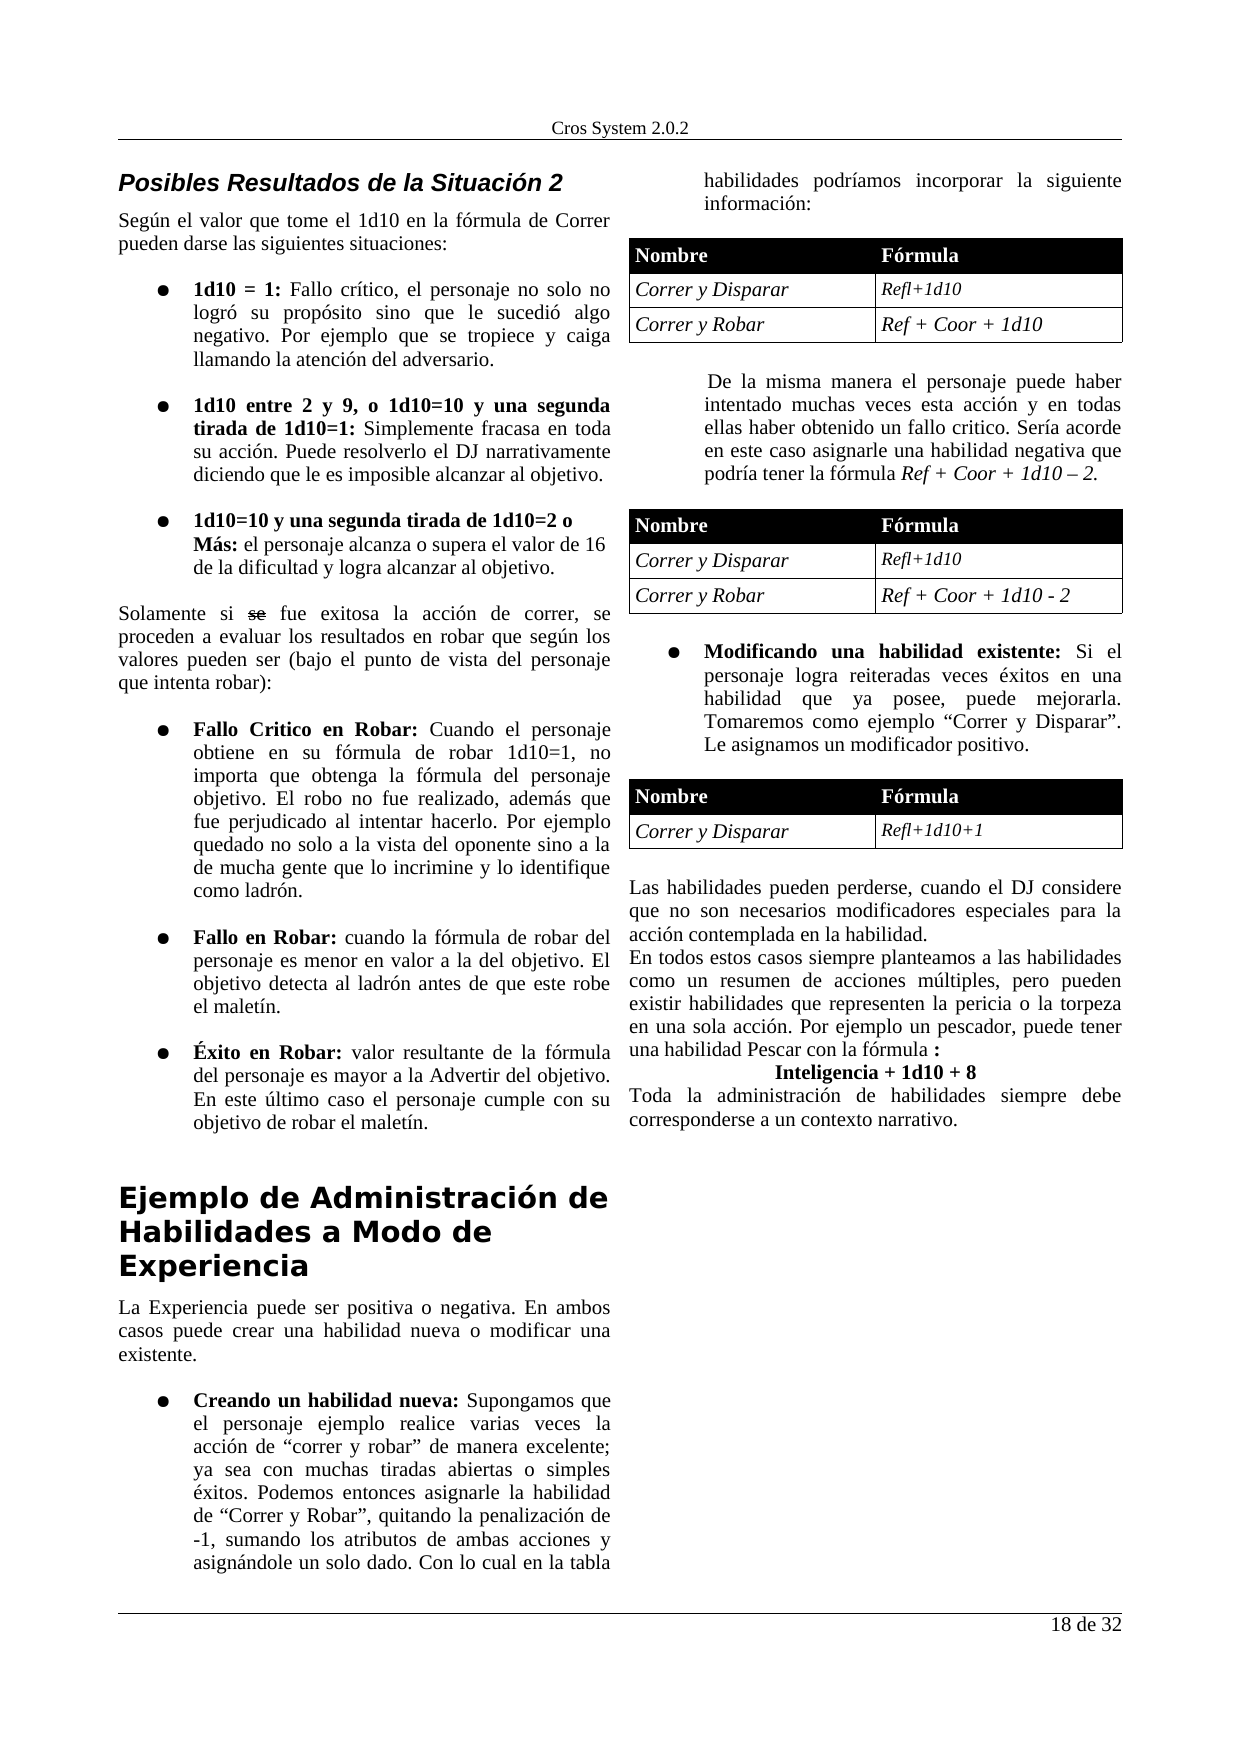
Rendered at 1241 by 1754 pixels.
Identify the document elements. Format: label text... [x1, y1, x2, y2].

list Éxito en Robar: valor resultante de la fórmula del personaje es mayor a la Advertir del objetivo. En este último caso el personaje cumple con su objetivo de robar el maletín. [156, 1041, 611, 1134]
list Fallo en Robar: cuando la fórmula de robar del personaje es menor en valor a la del objetivo. El objetivo detecta al ladrón antes de que este robe el maletín. [156, 926, 611, 1018]
text La Experiencia puede ser positiva o negativa. En ambos casos puede crear una habilidad nueva o modificar una existente. [118, 1296, 611, 1366]
table_cell Refl+1d10 [876, 274, 1122, 307]
list 1d10 entre 2 y 9, o 1d10=10 y una segunda tirada de 1d10=1: Simplemente fracasa en toda su acción. Puede resolverlo el DJ narrativamente diciendo que le es imposible alcanzar al objetivo. [156, 394, 611, 486]
text Las habilidades pueden perderse, cuando el DJ considere que no son necesarios modificadores especiales para la acción contemplada en la habilidad. [629, 876, 1122, 946]
table_cell Correr y Robar [630, 579, 875, 613]
list Fallo Critico en Robar: Cuando el personaje obtiene en su fórmula de robar 1d10=1, no importa que obtenga la fórmula del personaje objetivo. El robo no fue realizado, además que fue perjudicado al intentar hacerlo. Por ejemplo quedado no solo a la vista del oponente sino a la de mucha gente que lo incrimine y lo identifique como ladrón. [156, 717, 611, 902]
table_cell Correr y Disparar [630, 815, 875, 848]
list 1d10 = 1: Fallo crítico, el personaje no solo no logró su propósito sino que le sucedió algo negativo. Por ejemplo que se tropiece y caiga llamando la atención del adversario. [156, 278, 611, 371]
text Inteligencia + 1d10 + 8 [629, 1061, 1122, 1084]
table_cell Ref + Coor + 1d10 - 2 [876, 579, 1122, 613]
text Toda la administración de habilidades siempre debe corresponderse a un contexto narrativo. [629, 1084, 1122, 1131]
table_header Fórmula [876, 510, 1122, 543]
table_cell Ref + Coor + 1d10 [876, 308, 1122, 342]
subtitle Posibles Resultados de la Situación 2 [118, 168, 611, 196]
list Modificando una habilidad existente: Si el personaje logra reiteradas veces éxitos en una habilidad que ya posee, puede mejorarla. Tomaremos como ejemplo “Correr y Disparar”. Le asignamos un modificador positivo. [666, 640, 1122, 756]
table_header Nombre [630, 239, 875, 273]
list 1d10=10 y una segunda tirada de 1d10=2 o Más: el personaje alcanza o supera el valor de 16 de la dificultad y logra alcanzar al objetivo. [156, 509, 611, 579]
table_cell Correr y Disparar [630, 544, 875, 578]
table_header Nombre [630, 510, 875, 543]
text Según el valor que tome el 1d10 en la fórmula de Correr pueden darse las siguientes situaciones: [118, 209, 611, 255]
table_cell Refl+1d10 [876, 544, 1122, 578]
text De la misma manera el personaje puede haber intentado muchas veces esta acción y en todas ellas haber obtenido un fallo critico. Sería acorde en este caso asignarle una habilidad negativa que podría tener la fórmula Ref + Coor + 1d10 – 2. [704, 370, 1122, 485]
table_header Fórmula [876, 780, 1122, 814]
subtitle Ejemplo de Administración de Habilidades a Modo de Experiencia [118, 1182, 611, 1284]
text En todos estos casos siempre planteamos a las habilidades como un resumen de acciones múltiples, pero pueden existir habilidades que representen la pericia o la torpeza en una sola acción. Por ejemplo un pescador, puede tener una habilidad Pescar con la fórmula : [629, 946, 1122, 1061]
table_cell Refl+1d10+1 [876, 815, 1122, 848]
table_cell Correr y Robar [630, 308, 875, 342]
text Solamente si se fue exitosa la acción de correr, se proceden a evaluar los resultados en robar que según los valores pueden ser (bajo el punto de vista del personaje que intenta robar): [118, 602, 611, 694]
table_header Fórmula [876, 239, 1122, 273]
table_header Nombre [630, 780, 875, 814]
list Creando un habilidad nueva: Supongamos que el personaje ejemplo realice varias veces la acción de “correr y robar” de manera excelente; ya sea con muchas tiradas abiertas o simples éxitos. Podemos entonces asignarle la habilidad de “Correr y Robar”, quitando la penalización de -1, sumando los atributos de ambas acciones y asignándole un solo dado. Con lo cual en la tabla [156, 1389, 611, 1574]
table_cell Correr y Disparar [630, 274, 875, 307]
list habilidades podríamos incorporar la siguiente información: [666, 168, 1122, 215]
